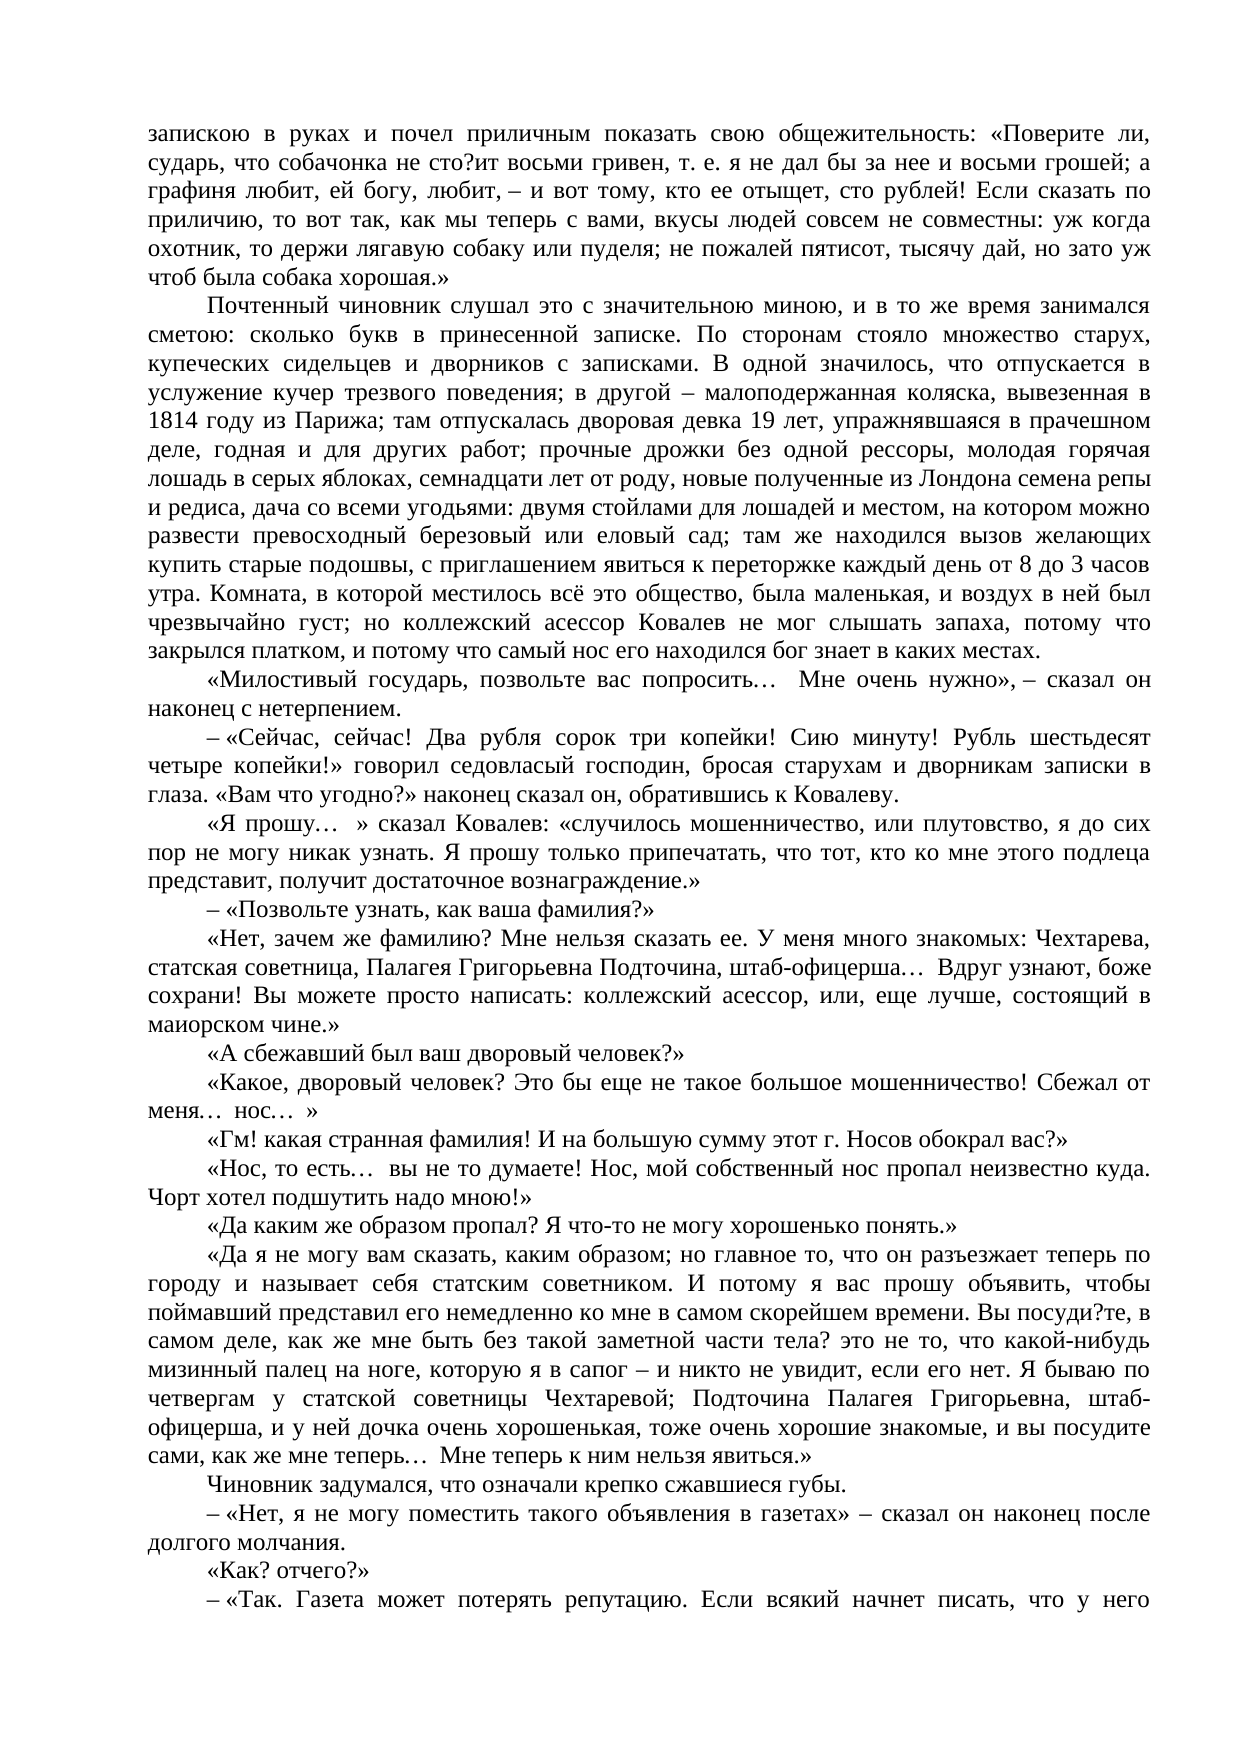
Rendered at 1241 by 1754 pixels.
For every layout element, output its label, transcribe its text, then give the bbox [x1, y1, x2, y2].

text запискою в руках и почел приличным показать свою общежительность: «Поверите ли, сударь, что собачонка не сто?ит восьми гривен, т. е. я не дал бы за нее и восьми грошей; а графиня любит, ей богу, любит, – и вот тому, кто ее отыщет, сто рублей! Если сказать по приличию, то вот так, как мы теперь с вами, вкусы людей совсем не совместны: уж когда охотник, то держи лягавую собаку или пуделя; не пожалей пятисот, тысячу дай, но зато уж чтоб была собака хорошая.» [148, 118, 1152, 291]
text – «Так. Газета может потерять репутацию. Если всякий начнет писать, что у него [148, 1584, 1152, 1613]
text «Да я не могу вам сказать, каким образом; но главное то, что он разъезжает теперь по городу и называет себя статским советником. И потому я вас прошу объявить, чтобы поймавший представил его немедленно ко мне в самом скорейшем времени. Вы посуди?те, в самом деле, как же мне быть без такой заметной части тела? это не то, что какой-нибудь мизинный палец на ноге, которую я в сапог – и никто не увидит, если его нет. Я бываю по четвергам у статской советницы Чехтаревой; Подточина Палагея Григорьевна, штаб-офицерша, и у ней дочка очень хорошенькая, тоже очень хорошие знакомые, и вы посудите сами, как же мне теперь… Мне теперь к ним нельзя явиться.» [148, 1239, 1152, 1469]
text – «Нет, я не могу поместить такого объявления в газетах» – сказал он наконец после долгого молчания. [148, 1498, 1152, 1556]
text «Какое, дворовый человек? Это бы еще не такое большое мошенничество! Сбежал от меня… нос… » [148, 1067, 1152, 1124]
text «Нет, зачем же фамилию? Мне нельзя сказать ее. У меня много знакомых: Чехтарева, статская советница, Палагея Григорьевна Подточина, штаб-офицерша… Вдруг узнают, боже сохрани! Вы можете просто написать: коллежский асессор, или, еще лучше, состоящий в маиорском чине.» [148, 923, 1152, 1038]
text – «Позвольте узнать, как ваша фамилия?» [148, 894, 1152, 923]
text «Да каким же образом пропал? Я что-то не могу хорошенько понять.» [148, 1211, 1152, 1239]
text Почтенный чиновник слушал это с значительною миною, и в то же время занимался сметою: сколько букв в принесенной записке. По сторонам стояло множество старух, купеческих сидельцев и дворников с записками. В одной значилось, что отпускается в услужение кучер трезвого поведения; в другой – малоподержанная коляска, вывезенная в 1814 году из Парижа; там отпускалась дворовая девка 19 лет, упражнявшаяся в прачешном деле, годная и для других работ; прочные дрожки без одной рессоры, молодая горячая лошадь в серых яблоках, семнадцати лет от роду, новые полученные из Лондона семена репы и редиса, дача со всеми угодьями: двумя стойлами для лошадей и местом, на котором можно развести превосходный березовый или еловый сад; там же находился вызов желающих купить старые подошвы, с приглашением явиться к переторжке каждый день от 8 до 3 часов утра. Комната, в которой местилось всё это общество, была маленькая, и воздух в ней был чрезвычайно густ; но коллежский асессор Ковалев не мог слышать запаха, потому что закрылся платком, и потому что самый нос его находился бог знает в каких местах. [148, 291, 1152, 664]
text «Милостивый государь, позвольте вас попросить… Мне очень нужно», – сказал он наконец с нетерпением. [148, 664, 1152, 722]
text – «Сейчас, сейчас! Два рубля сорок три копейки! Сию минуту! Рубль шестьдесят четыре копейки!» говорил седовласый господин, бросая старухам и дворникам записки в глаза. «Вам что угодно?» наконец сказал он, обратившись к Ковалеву. [148, 722, 1152, 808]
text Чиновник задумался, что означали крепко сжавшиеся губы. [148, 1469, 1152, 1498]
text «А сбежавший был ваш дворовый человек?» [148, 1038, 1152, 1067]
text «Нос, то есть… вы не то думаете! Нос, мой собственный нос пропал неизвестно куда. Чорт хотел подшутить надо мною!» [148, 1153, 1152, 1211]
text «Гм! какая странная фамилия! И на большую сумму этот г. Носов обокрал вас?» [148, 1124, 1152, 1153]
text «Как? отчего?» [148, 1556, 1152, 1584]
text «Я прошу… » сказал Ковалев: «случилось мошенничество, или плутовство, я до сих пор не могу никак узнать. Я прошу только припечатать, что тот, кто ко мне этого подлеца представит, получит достаточное вознаграждение.» [148, 808, 1152, 894]
